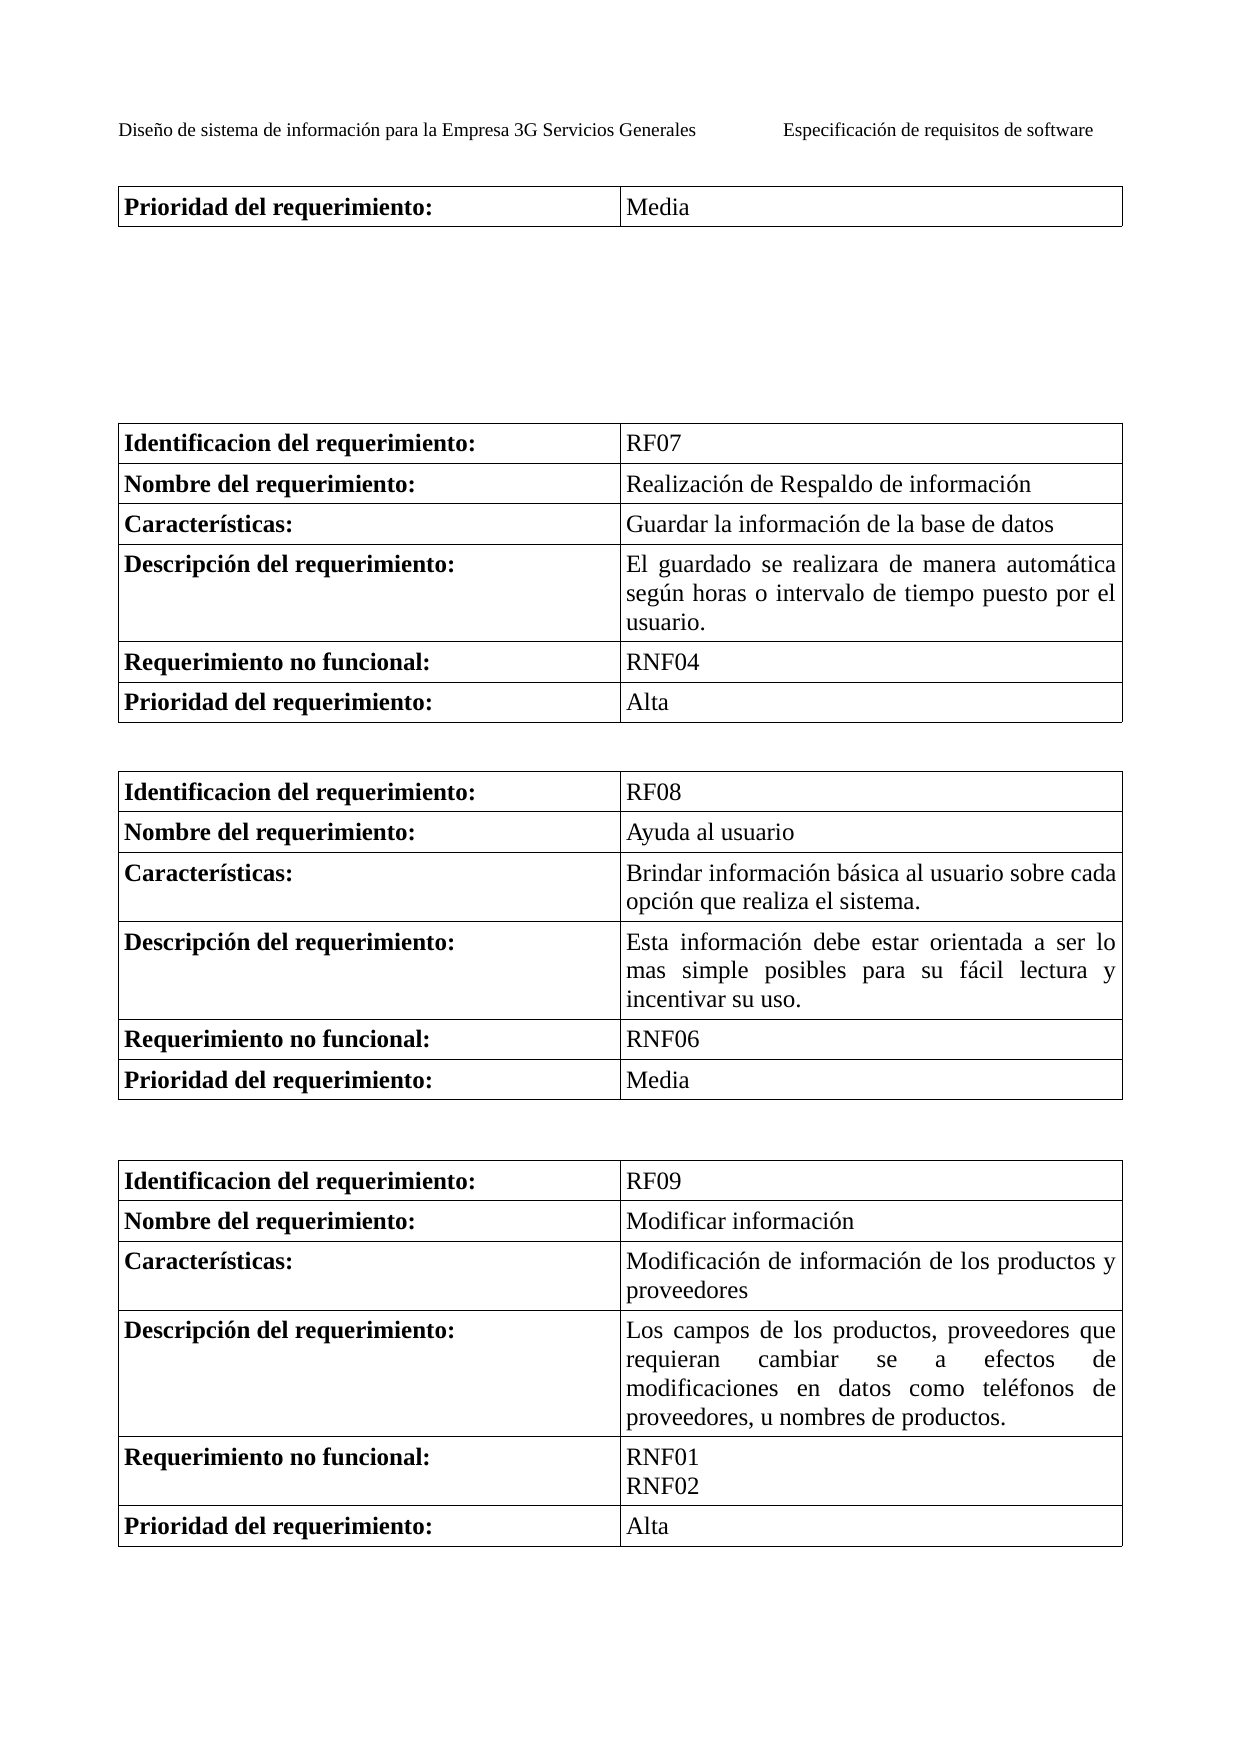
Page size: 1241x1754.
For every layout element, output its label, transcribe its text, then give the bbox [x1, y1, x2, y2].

table_cell Brindar información básica al usuario sobre cada opción que realiza el sistema. [621, 853, 1122, 921]
table_header Identificacion del requerimiento: [119, 424, 620, 463]
table_cell Nombre del requerimiento: [119, 812, 620, 852]
table_cell Nombre del requerimiento: [119, 464, 620, 503]
table_cell Características: [119, 1242, 620, 1309]
table_cell Modificar información [621, 1201, 1122, 1241]
table_cell Características: [119, 853, 620, 921]
table_cell Alta [621, 683, 1122, 722]
table_cell Alta [621, 1506, 1122, 1546]
table_cell Prioridad del requerimiento: [119, 1060, 620, 1099]
table_cell Prioridad del requerimiento: [119, 187, 620, 226]
table_cell Prioridad del requerimiento: [119, 1506, 620, 1546]
table_cell RNF01 RNF02 [621, 1437, 1122, 1505]
table_cell Esta información debe estar orientada a ser lo mas simple posibles para su fácil lectura y incentivar su uso. [621, 922, 1122, 1019]
table_cell Nombre del requerimiento: [119, 1201, 620, 1241]
table_cell Guardar la información de la base de datos [621, 504, 1122, 543]
table_cell Modificación de información de los productos y proveedores [621, 1242, 1122, 1309]
table_header Identificacion del requerimiento: [119, 772, 620, 811]
table_cell Realización de Respaldo de información [621, 464, 1122, 503]
table_cell El guardado se realizara de manera automática según horas o intervalo de tiempo puesto por el usuario. [621, 545, 1122, 641]
table_cell Media [621, 1060, 1122, 1099]
table_cell Requerimiento no funcional: [119, 1020, 620, 1059]
table_cell RNF04 [621, 642, 1122, 682]
table_cell Requerimiento no funcional: [119, 642, 620, 682]
table_header RF07 [621, 424, 1122, 463]
table_header Identificacion del requerimiento: [119, 1161, 620, 1200]
table_cell RNF06 [621, 1020, 1122, 1059]
table_cell Media [621, 187, 1122, 226]
table_header RF09 [621, 1161, 1122, 1200]
table_cell Descripción del requerimiento: [119, 1311, 620, 1436]
table_cell Descripción del requerimiento: [119, 545, 620, 641]
table_header RF08 [621, 772, 1122, 811]
table_cell Descripción del requerimiento: [119, 922, 620, 1019]
table_cell Ayuda al usuario [621, 812, 1122, 852]
table_cell Requerimiento no funcional: [119, 1437, 620, 1505]
table_cell Los campos de los productos, proveedores que requieran cambiar se a efectos de modificaciones en datos como teléfonos de proveedores, u nombres de productos. [621, 1311, 1122, 1436]
table_cell Características: [119, 504, 620, 543]
table_cell Prioridad del requerimiento: [119, 683, 620, 722]
